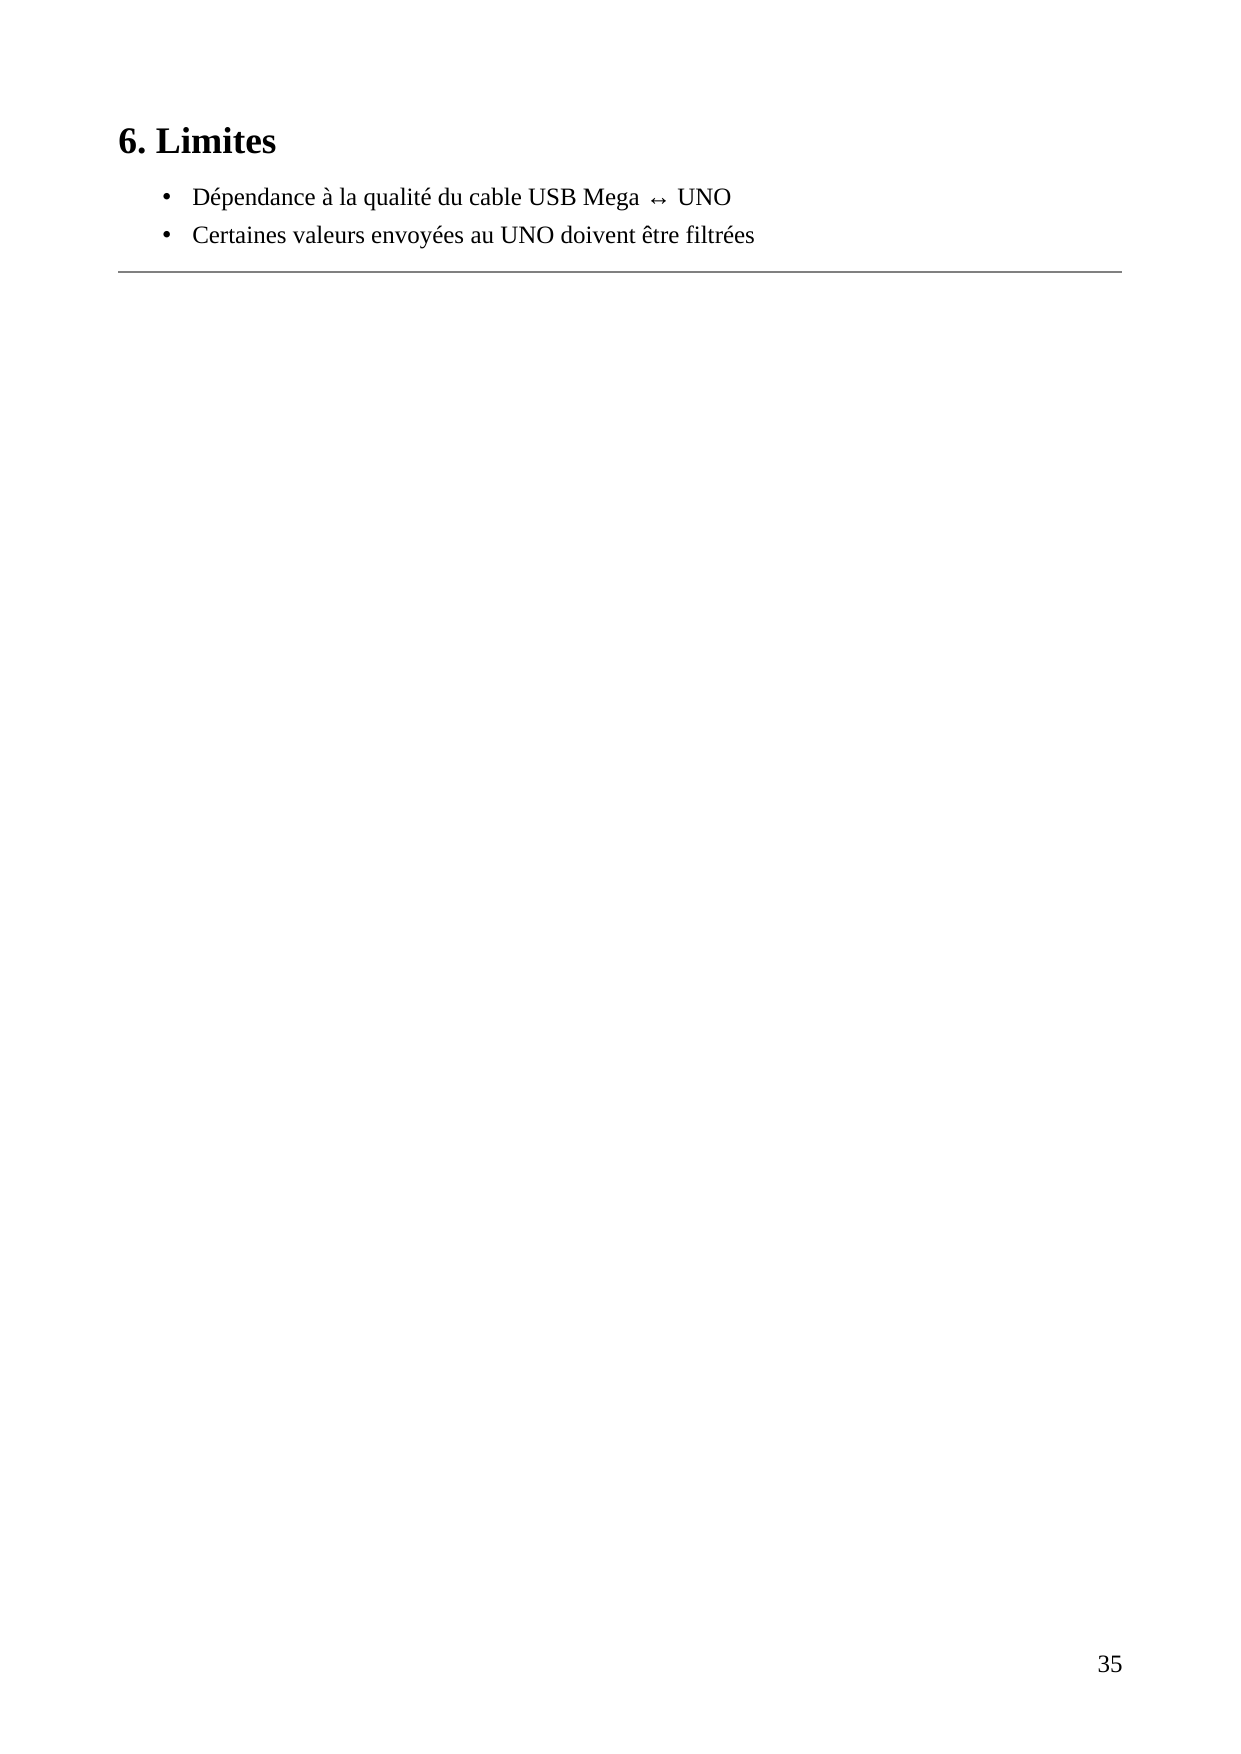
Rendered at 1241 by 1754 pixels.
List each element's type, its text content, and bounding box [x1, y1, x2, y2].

list Dépendance à la qualité du cable USB Mega ↔ UNO [162, 182, 1122, 211]
list Certaines valeurs envoyées au UNO doivent être filtrées [162, 220, 1122, 248]
subtitle 6. Limites [118, 118, 1122, 161]
